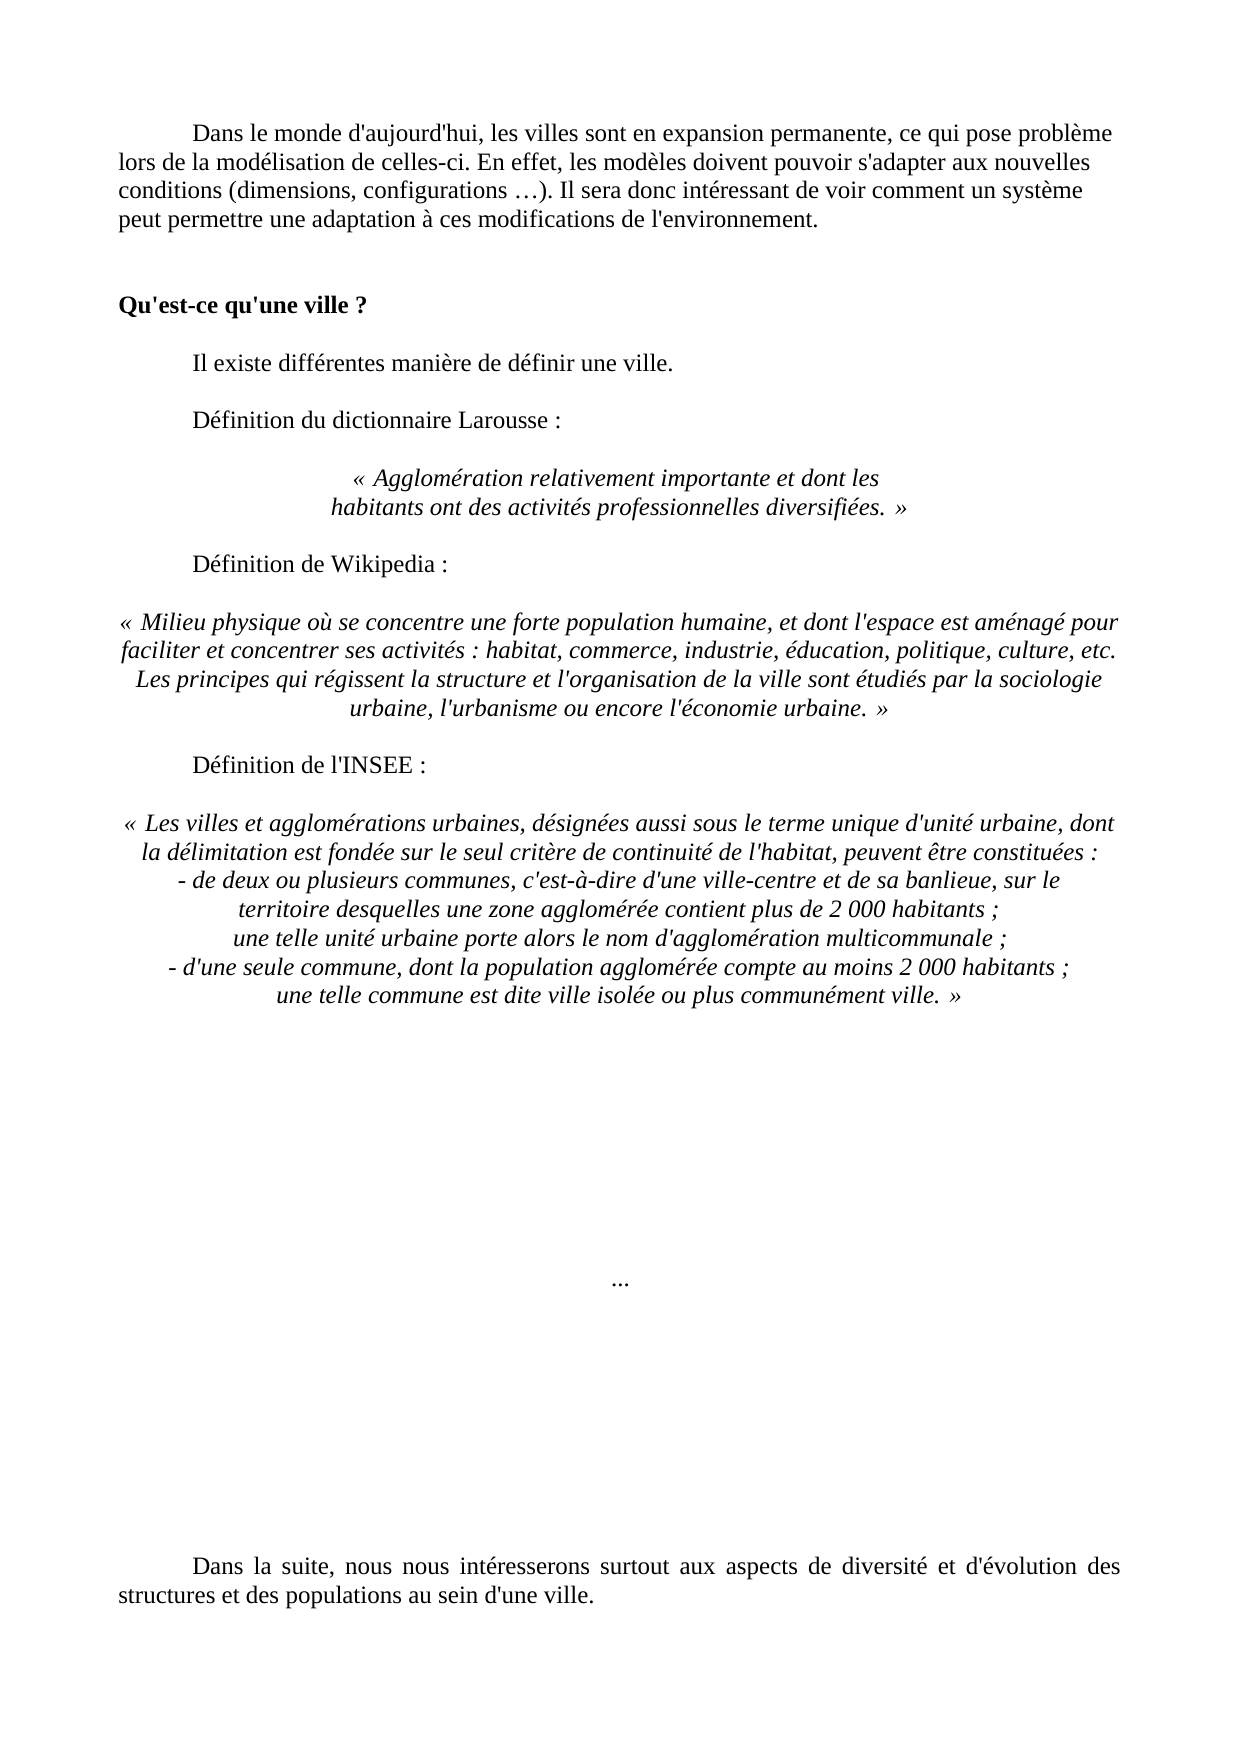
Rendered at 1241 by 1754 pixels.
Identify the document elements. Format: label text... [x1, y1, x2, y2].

text ... [118, 1263, 1122, 1292]
text « Milieu physique où se concentre une forte population humaine, et dont l'espace est aménagé pour faciliter et concentrer ses activités : habitat, commerce, industrie, éducation, politique, culture, etc. Les principes qui régissent la structure et l'organisation de la ville sont étudiés par la sociologie urbaine, l'urbanisme ou encore l'économie urbaine. » [118, 607, 1122, 722]
text Dans la suite, nous nous intéresserons surtout aux aspects de diversité et d'évolution des structures et des populations au sein d'une ville. [118, 1551, 1122, 1608]
text une telle commune est dite ville isolée ou plus communément ville. » [118, 981, 1122, 1009]
text Définition du dictionnaire Larousse : [118, 406, 1122, 434]
text habitants ont des activités professionnelles diversifiées. » [118, 492, 1122, 521]
text « Les villes et agglomérations urbaines, désignées aussi sous le terme unique d'unité urbaine, dont la délimitation est fondée sur le seul critère de continuité de l'habitat, peuvent être constituées : - de deux ou plusieurs communes, c'est-à-dire d'une ville-centre et de sa banlieue, sur le [118, 808, 1122, 894]
text « Agglomération relativement importante et dont les [118, 463, 1122, 492]
text Qu'est-ce qu'une ville ? [118, 291, 1122, 319]
text Définition de Wikipedia : [118, 549, 1122, 578]
text territoire desquelles une zone agglomérée contient plus de 2 000 habitants ; [118, 894, 1122, 923]
text Dans le monde d'aujourd'hui, les villes sont en expansion permanente, ce qui pose problème lors de la modélisation de celles-ci. En effet, les modèles doivent pouvoir s'adapter aux nouvelles conditions (dimensions, configurations …). Il sera donc intéressant de voir comment un système [118, 118, 1122, 204]
text peut permettre une adaptation à ces modifications de l'environnement. [118, 204, 1122, 233]
text Définition de l'INSEE : [118, 751, 1122, 779]
text une telle unité urbaine porte alors le nom d'agglomération multicommunale ; - d'une seule commune, dont la population agglomérée compte au moins 2 000 habitants ; [118, 923, 1122, 981]
text Il existe différentes manière de définir une ville. [118, 348, 1122, 377]
